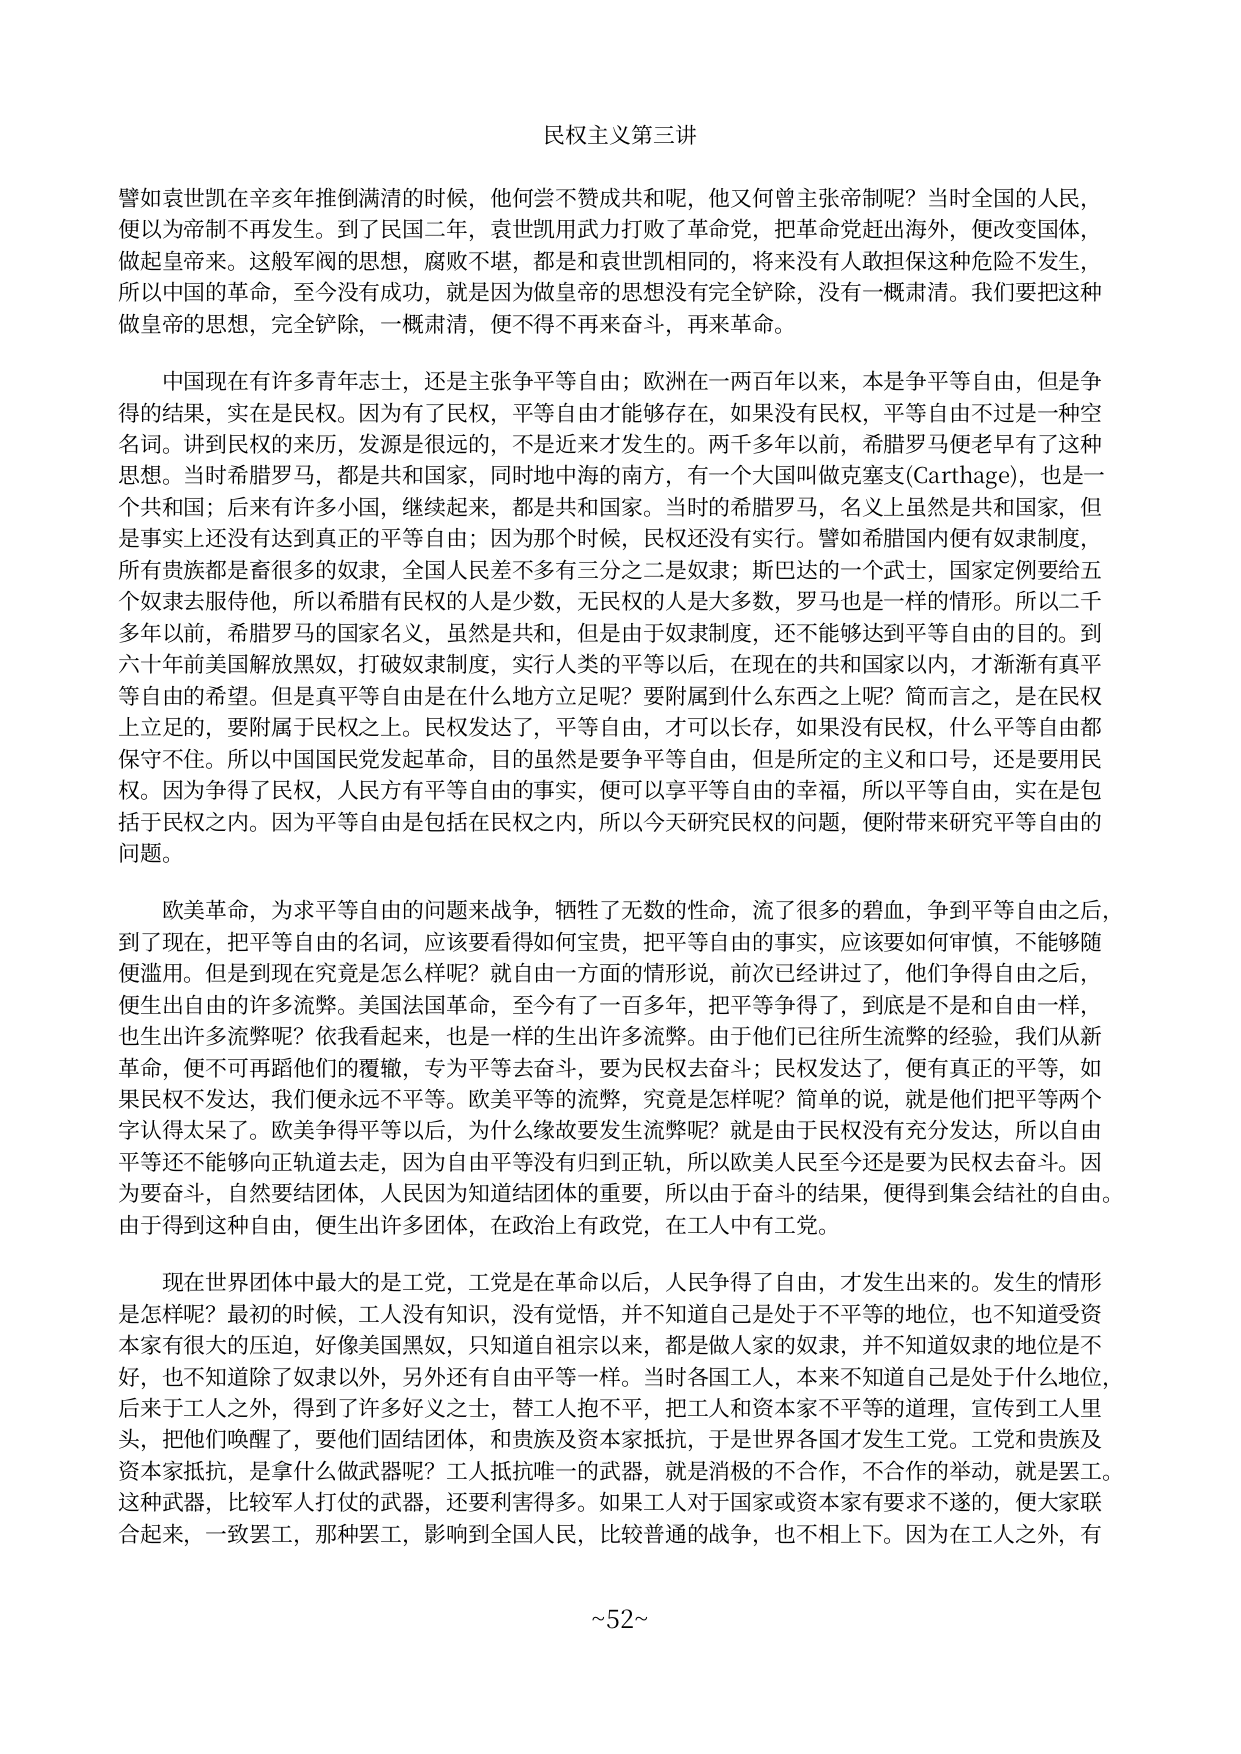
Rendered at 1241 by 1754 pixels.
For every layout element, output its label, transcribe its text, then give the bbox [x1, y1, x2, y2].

text 现在世界团体中最大的是工党，工党是在革命以后，人民争得了自由，才发生出来的。发生的情形是怎样呢？最初的时候，工人没有知识，没有觉悟，并不知道自己是处于不平等的地位，也不知道受资本家有很大的压迫，好像美国黑奴，只知道自祖宗以来，都是做人家的奴隶，并不知道奴隶的地位是不好，也不知道除了奴隶以外，另外还有自由平等一样。当时各国工人，本来不知道自己是处于什么地位，后来于工人之外，得到了许多好义之士，替工人抱不平，把工人和资本家不平等的道理，宣传到工人里头，把他们唤醒了，要他们固结团体，和贵族及资本家抵抗，于是世界各国才发生工党。工党和贵族及资本家抵抗，是拿什么做武器呢？工人抵抗唯一的武器，就是消极的不合作，不合作的举动，就是罢工。这种武器，比较军人打仗的武器，还要利害得多。如果工人对于国家或资本家有要求不遂的，便大家联合起来，一致罢工，那种罢工，影响到全国人民，比较普通的战争，也不相上下。因为在工人之外，有 [118, 1265, 1122, 1548]
text 譬如袁世凯在辛亥年推倒满清的时候，他何尝不赞成共和呢，他又何曾主张帝制呢？当时全国的人民，便以为帝制不再发生。到了民国二年，袁世凯用武力打败了革命党，把革命党赶出海外，便改变国体，做起皇帝来。这般军阀的思想，腐败不堪，都是和袁世凯相同的，将来没有人敢担保这种危险不发生，所以中国的革命，至今没有成功，就是因为做皇帝的思想没有完全铲除，没有一概肃清。我们要把这种做皇帝的思想，完全铲除，一概肃清，便不得不再来奋斗，再来革命。 [118, 181, 1122, 338]
text 欧美革命，为求平等自由的问题来战争，牺牲了无数的性命，流了很多的碧血，争到平等自由之后，到了现在，把平等自由的名词，应该要看得如何宝贵，把平等自由的事实，应该要如何审慎，不能够随便滥用。但是到现在究竟是怎么样呢？就自由一方面的情形说，前次已经讲过了，他们争得自由之后，便生出自由的许多流弊。美国法国革命，至今有了一百多年，把平等争得了，到底是不是和自由一样，也生出许多流弊呢？依我看起来，也是一样的生出许多流弊。由于他们已往所生流弊的经验，我们从新革命，便不可再蹈他们的覆辙，专为平等去奋斗，要为民权去奋斗；民权发达了，便有真正的平等，如果民权不发达，我们便永远不平等。欧美平等的流弊，究竟是怎样呢？简单的说，就是他们把平等两个字认得太呆了。欧美争得平等以后，为什么缘故要发生流弊呢？就是由于民权没有充分发达，所以自由平等还不能够向正轨道去走，因为自由平等没有归到正轨，所以欧美人民至今还是要为民权去奋斗。因为要奋斗，自然要结团体，人民因为知道结团体的重要，所以由于奋斗的结果，便得到集会结社的自由。由于得到这种自由，便生出许多团体，在政治上有政党，在工人中有工党。 [118, 893, 1122, 1239]
text 中国现在有许多青年志士，还是主张争平等自由；欧洲在一两百年以来，本是争平等自由，但是争得的结果，实在是民权。因为有了民权，平等自由才能够存在，如果没有民权，平等自由不过是一种空名词。讲到民权的来历，发源是很远的，不是近来才发生的。两千多年以前，希腊罗马便老早有了这种思想。当时希腊罗马，都是共和国家，同时地中海的南方，有一个大国叫做克塞支(Carthage)，也是一个共和国；后来有许多小国，继续起来，都是共和国家。当时的希腊罗马，名义上虽然是共和国家，但是事实上还没有达到真正的平等自由；因为那个时候，民权还没有实行。譬如希腊国内便有奴隶制度，所有贵族都是畜很多的奴隶，全国人民差不多有三分之二是奴隶；斯巴达的一个武士，国家定例要给五个奴隶去服侍他，所以希腊有民权的人是少数，无民权的人是大多数，罗马也是一样的情形。所以二千多年以前，希腊罗马的国家名义，虽然是共和，但是由于奴隶制度，还不能够达到平等自由的目的。到六十年前美国解放黑奴，打破奴隶制度，实行人类的平等以后，在现在的共和国家以内，才渐渐有真平等自由的希望。但是真平等自由是在什么地方立足呢？要附属到什么东西之上呢？简而言之，是在民权上立足的，要附属于民权之上。民权发达了，平等自由，才可以长存，如果没有民权，什么平等自由都保守不住。所以中国国民党发起革命，目的虽然是要争平等自由，但是所定的主义和口号，还是要用民权。因为争得了民权，人民方有平等自由的事实，便可以享平等自由的幸福，所以平等自由，实在是包括于民权之内。因为平等自由是包括在民权之内，所以今天研究民权的问题，便附带来研究平等自由的问题。 [118, 364, 1122, 868]
